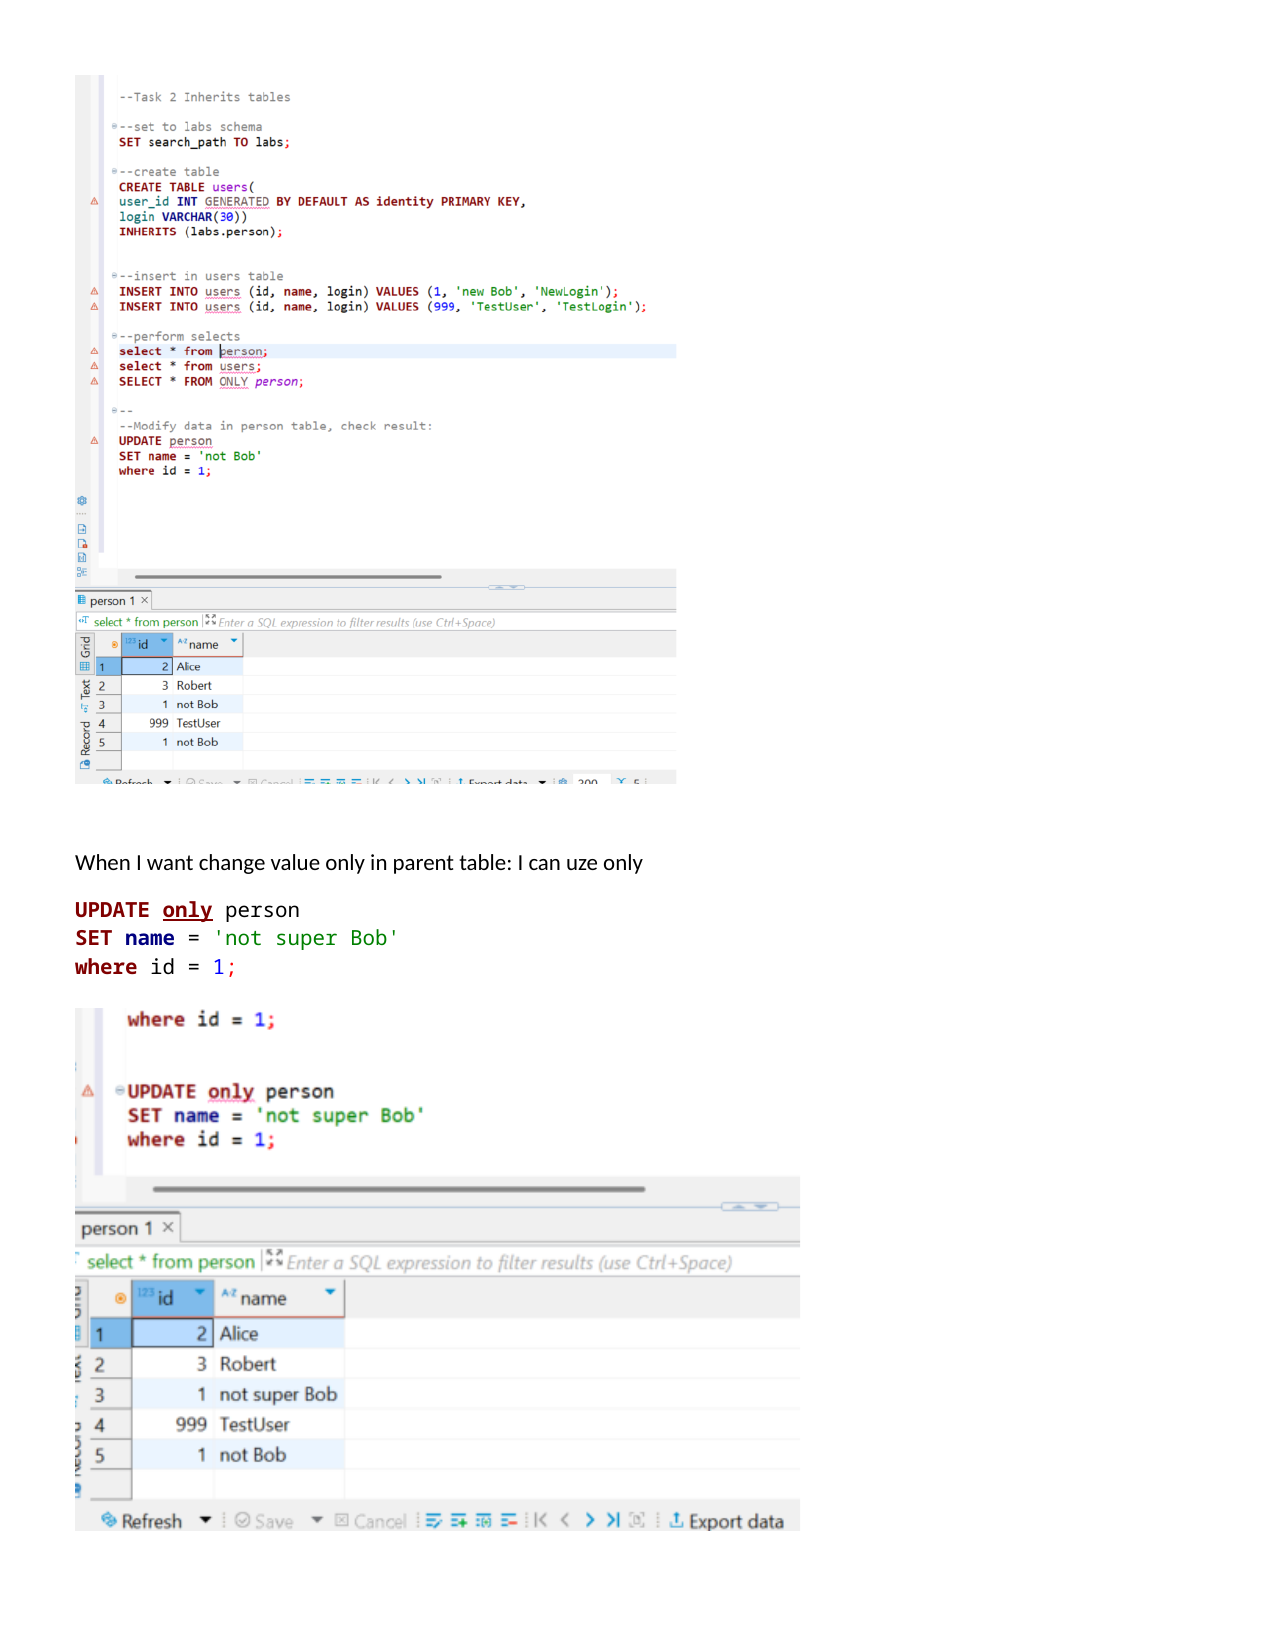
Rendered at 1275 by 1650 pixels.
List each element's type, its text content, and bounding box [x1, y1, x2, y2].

text UPDATE only person [75, 895, 1200, 923]
text SET name = 'not super Bob' [75, 923, 1200, 952]
text When I want change value only in parent table: I can uze only [75, 848, 1200, 877]
text where id = 1; [75, 952, 1200, 980]
